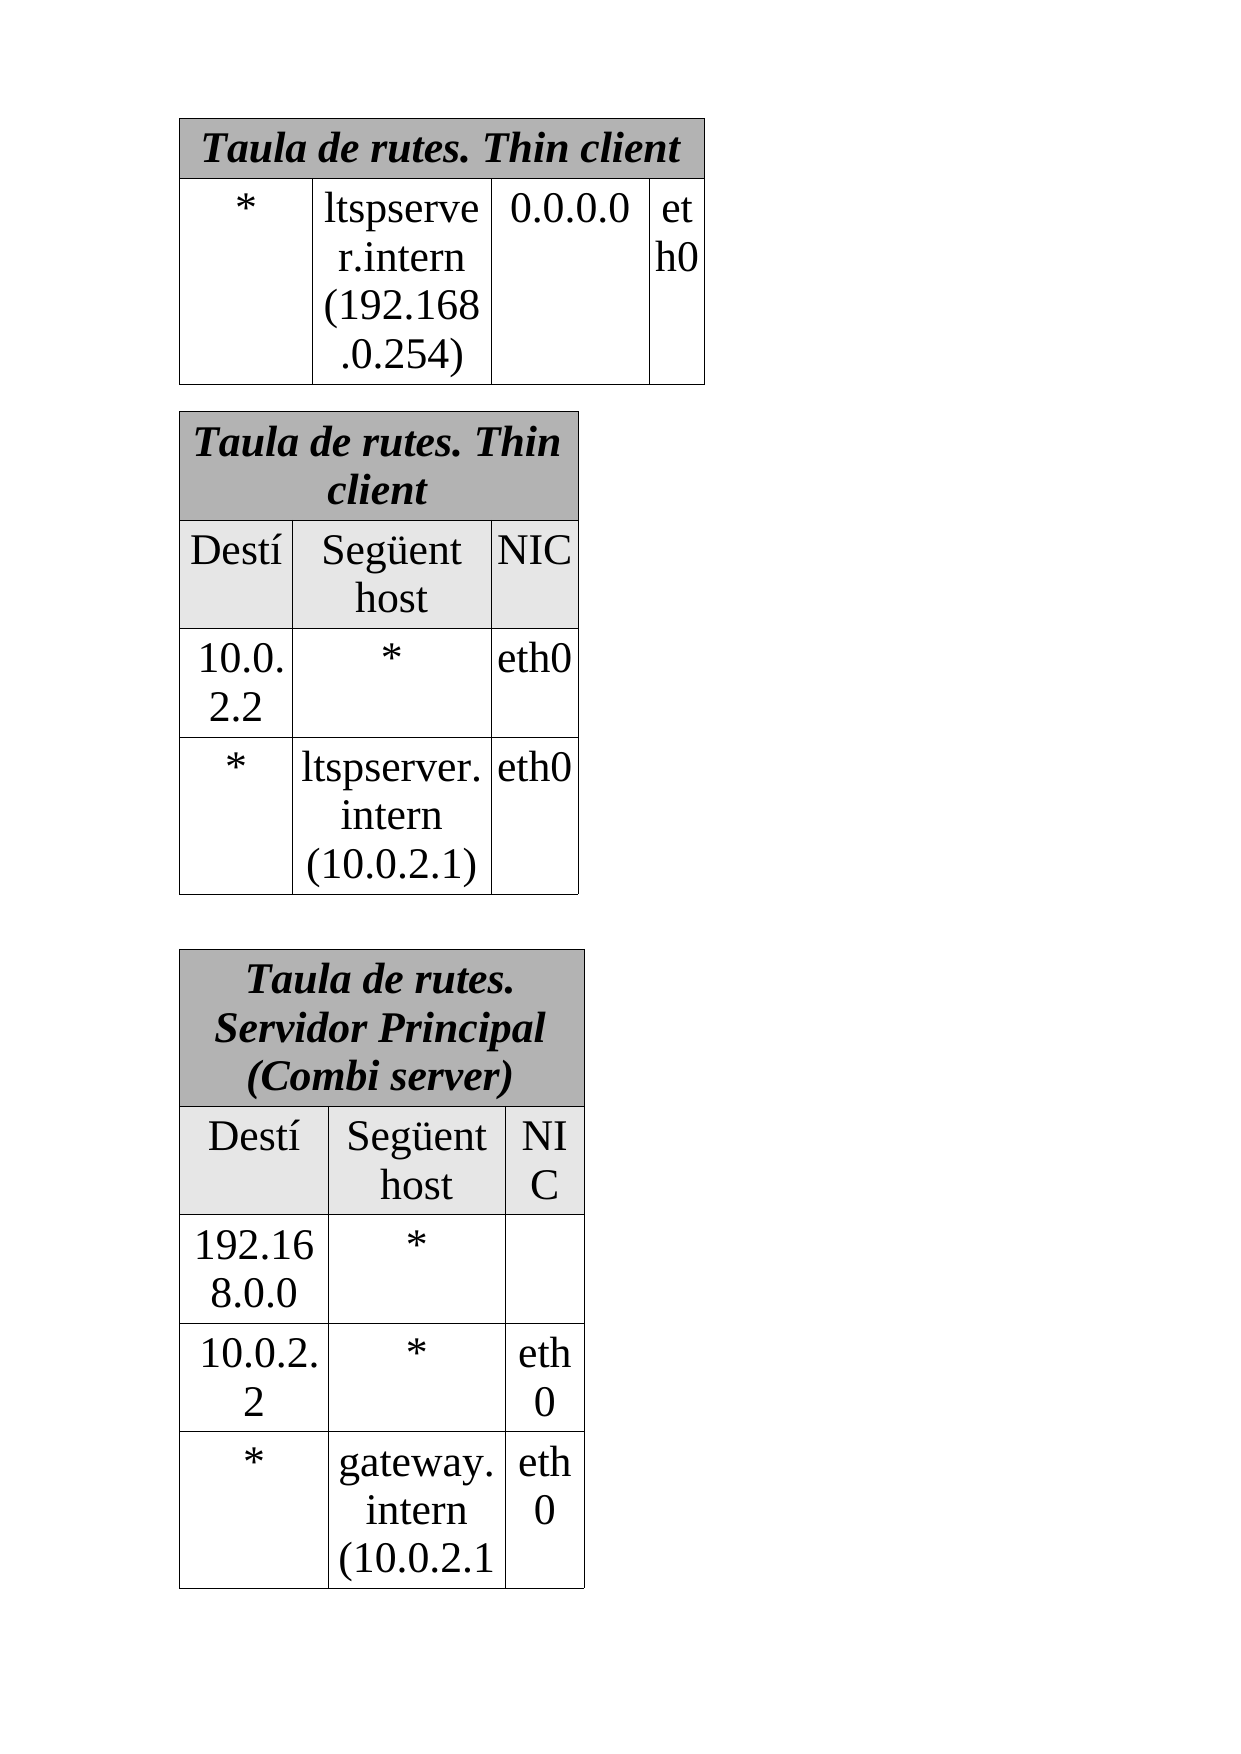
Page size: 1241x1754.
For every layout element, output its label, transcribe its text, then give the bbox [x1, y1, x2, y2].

table_cell Destí [180, 521, 292, 628]
table_cell * [329, 1215, 505, 1323]
table_cell * [180, 738, 292, 893]
table_cell NIC [492, 521, 578, 628]
table_cell 10.0.2.2 [180, 629, 292, 737]
table_cell eth0 [492, 629, 578, 737]
table_cell * [329, 1324, 505, 1431]
table_cell * [180, 1432, 328, 1588]
table_cell * [293, 629, 491, 737]
table_header Taula de rutes. Thin client [180, 412, 578, 520]
table_cell 0.0.0.0 [492, 179, 649, 383]
table_cell Següent host [329, 1107, 505, 1214]
table_header Taula de rutes. Thin client [180, 119, 704, 178]
table_cell eth0 [506, 1324, 584, 1431]
table_cell ltspserver.intern (10.0.2.1) [293, 738, 491, 893]
table_cell eth0 [506, 1432, 584, 1588]
table_cell eth0 [492, 738, 578, 893]
table_cell Següent host [293, 521, 491, 628]
table_cell 10.0.2.2 [180, 1324, 328, 1431]
table_cell * [180, 179, 312, 383]
table_header Taula de rutes. Servidor Principal (Combi server) [180, 950, 584, 1106]
table_cell gateway.intern (10.0.2.1 [329, 1432, 505, 1588]
table_cell ltspserver.intern (192.168.0.254) [313, 179, 491, 383]
table_cell 192.168.0.0 [180, 1215, 328, 1323]
table_cell Destí [180, 1107, 328, 1214]
table_cell [506, 1215, 584, 1323]
table_cell eth0 [650, 179, 704, 383]
table_cell NIC [506, 1107, 584, 1214]
